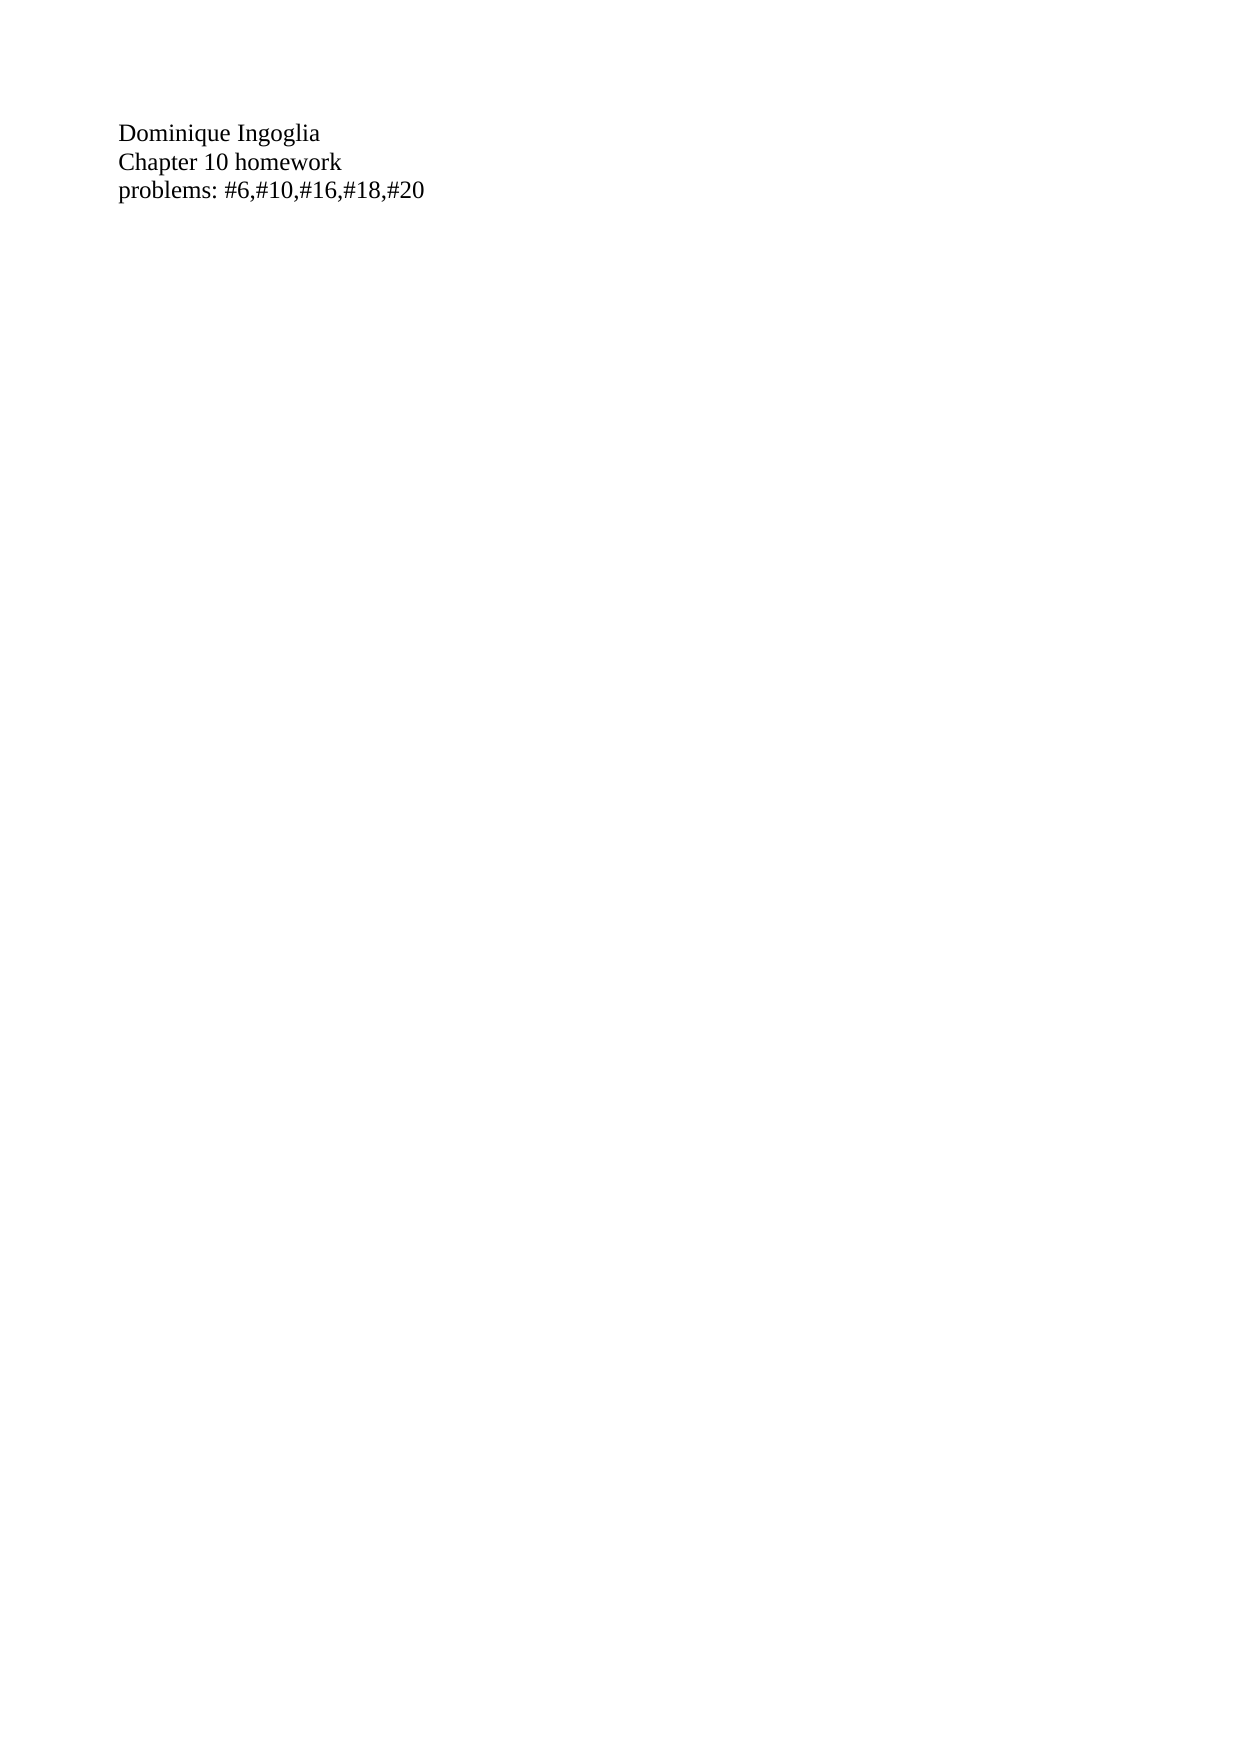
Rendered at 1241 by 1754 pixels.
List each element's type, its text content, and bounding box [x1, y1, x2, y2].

text problems: #6,#10,#16,#18,#20 [118, 176, 1122, 204]
text Chapter 10 homework [118, 147, 1122, 176]
text Dominique Ingoglia [118, 118, 1122, 147]
